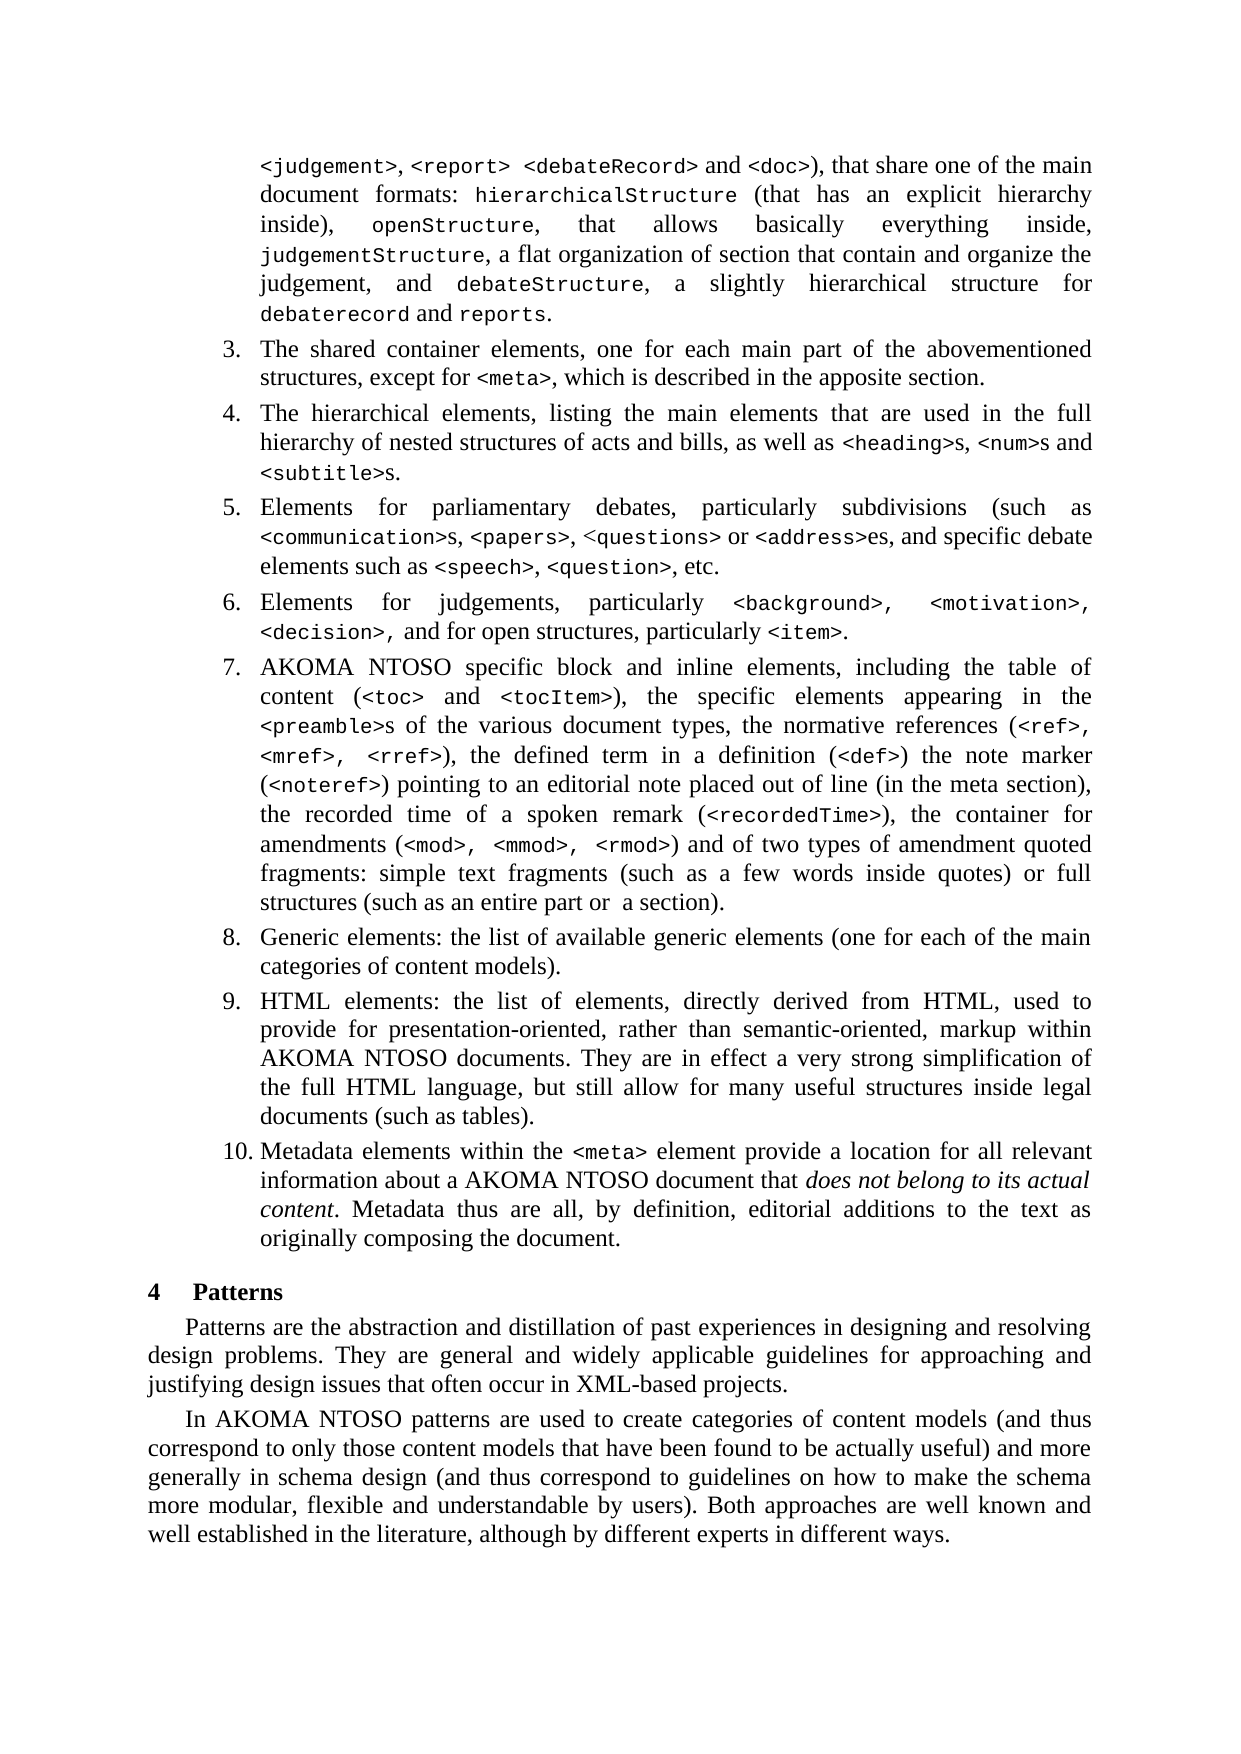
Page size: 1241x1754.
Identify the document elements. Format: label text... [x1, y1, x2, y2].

list The shared container elements, one for each main part of the abovementioned structures, except for <meta>, which is described in the apposite section. [222, 334, 1092, 392]
list Generic elements: the list of available generic elements (one for each of the main categories of content models). [222, 922, 1092, 979]
subtitle Patterns [148, 1277, 1092, 1305]
text In AKOMA NTOSO patterns are used to create categories of content models (and thus correspond to only those content models that have been found to be actually useful) and more generally in schema design (and thus correspond to guidelines on how to make the schema more modular, flexible and understandable by users). Both approaches are well known and well established in the literature, although by different experts in different ways. [148, 1404, 1092, 1548]
list Metadata elements within the <meta> element provide a location for all relevant information about a AKOMA NTOSO document that does not belong to its actual content. Metadata thus are all, by definition, editorial additions to the text as originally composing the document. [222, 1136, 1092, 1252]
list Elements for judgements, particularly <background>, <motivation>, <decision>, and for open structures, particularly <item>. [222, 587, 1092, 646]
list HTML elements: the list of elements, directly derived from HTML, used to provide for presentation-oriented, rather than semantic-oriented, markup within AKOMA NTOSO documents. They are in effect a very strong simplification of the full HTML language, but still allow for many useful structures inside legal documents (such as tables). [222, 986, 1092, 1129]
text Patterns are the abstraction and distillation of past experiences in designing and resolving design problems. They are general and widely applicable guidelines for approaching and justifying design issues that often occur in XML-based projects. [148, 1312, 1092, 1398]
list AKOMA NTOSO specific block and inline elements, including the table of content (<toc> and <tocItem>), the specific elements appearing in the <preamble>s of the various document types, the normative references (<ref>, <mref>, <rref>), the defined term in a definition (<def>) the note marker (<noteref>) pointing to an editorial note placed out of line (in the meta section), the recorded time of a spoken remark (<recordedTime>), the container for amendments (<mod>, <mmod>, <rmod>) and of two types of amendment quoted fragments: simple text fragments (such as a few words inside quotes) or full structures (such as an entire part or a section). [222, 652, 1092, 916]
list The hierarchical elements, listing the main elements that are used in the full hierarchy of nested structures of acts and bills, as well as <heading>s, <num>s and <subtitle>s. [222, 398, 1092, 486]
list Elements for parliamentary debates, particularly subdivisions (such as <communication>s, <papers>, <questions> or <address>es, and specific debate elements such as <speech>, <question>, etc. [222, 492, 1092, 580]
list <judgement>, <report> <debateRecord> and <doc>), that share one of the main document formats: hierarchicalStructure (that has an explicit hierarchy inside), openStructure, that allows basically everything inside, judgementStructure, a flat organization of section that contain and organize the judgement, and debateStructure, a slightly hierarchical structure for debaterecord and reports. [222, 150, 1092, 327]
